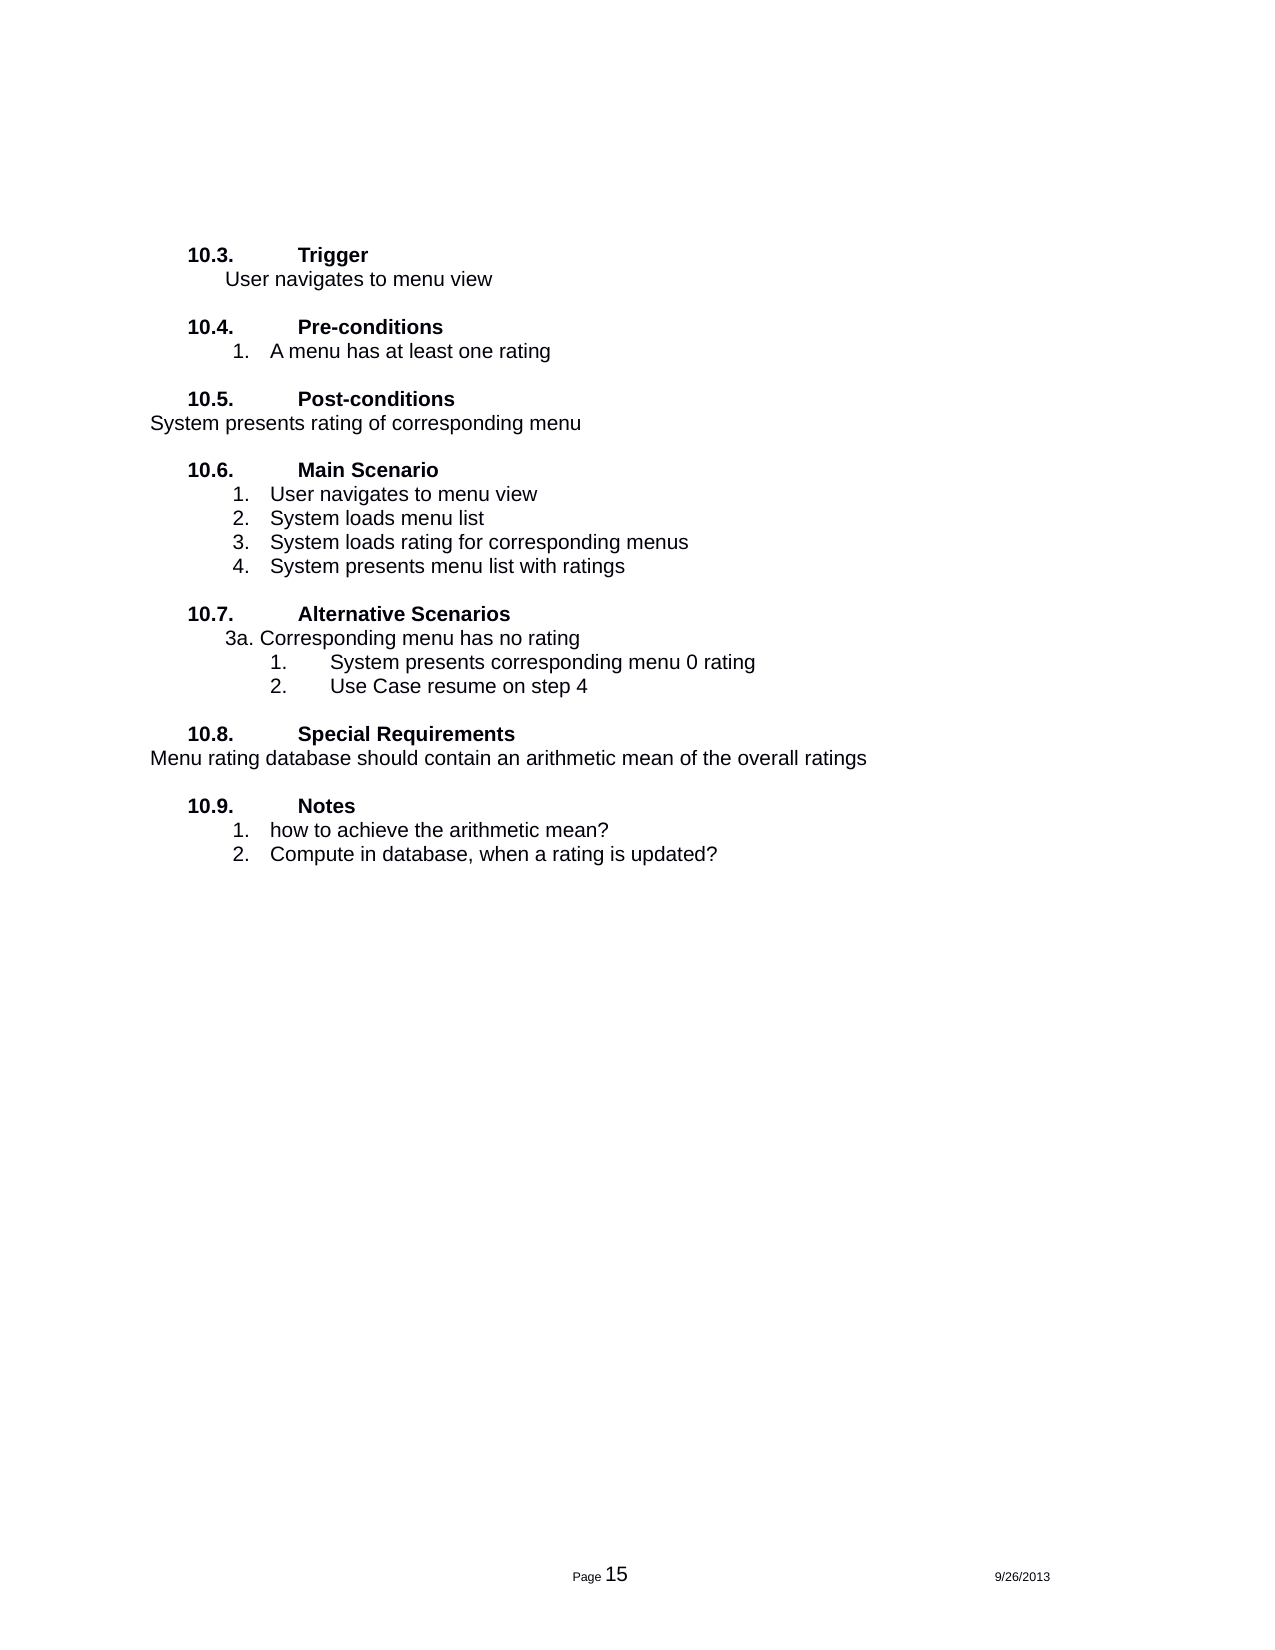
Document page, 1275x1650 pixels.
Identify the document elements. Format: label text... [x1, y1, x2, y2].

list Post-conditions [187, 386, 1134, 410]
text Menu rating database should contain an arithmetic mean of the overall ratings [150, 746, 1134, 770]
list Special Requirements [187, 722, 1134, 746]
list Use Case resume on step 4 [270, 674, 1134, 698]
list Trigger [187, 243, 1134, 267]
list System loads rating for corresponding menus [232, 530, 1134, 554]
text System presents rating of corresponding menu [150, 410, 1134, 434]
list A menu has at least one rating [232, 338, 1134, 362]
list User navigates to menu view [225, 267, 1134, 291]
list Compute in database, when a rating is updated? [232, 842, 1134, 866]
list Alternative Scenarios [187, 602, 1134, 626]
list Notes [187, 794, 1134, 818]
list System presents corresponding menu 0 rating [270, 650, 1134, 674]
list System loads menu list [232, 506, 1134, 530]
list Pre-conditions [187, 314, 1134, 338]
list 3a. Corresponding menu has no rating [225, 626, 1134, 650]
list Main Scenario [187, 458, 1134, 482]
list how to achieve the arithmetic mean? [232, 818, 1134, 842]
list User navigates to menu view [232, 482, 1134, 506]
list System presents menu list with ratings [232, 554, 1134, 578]
